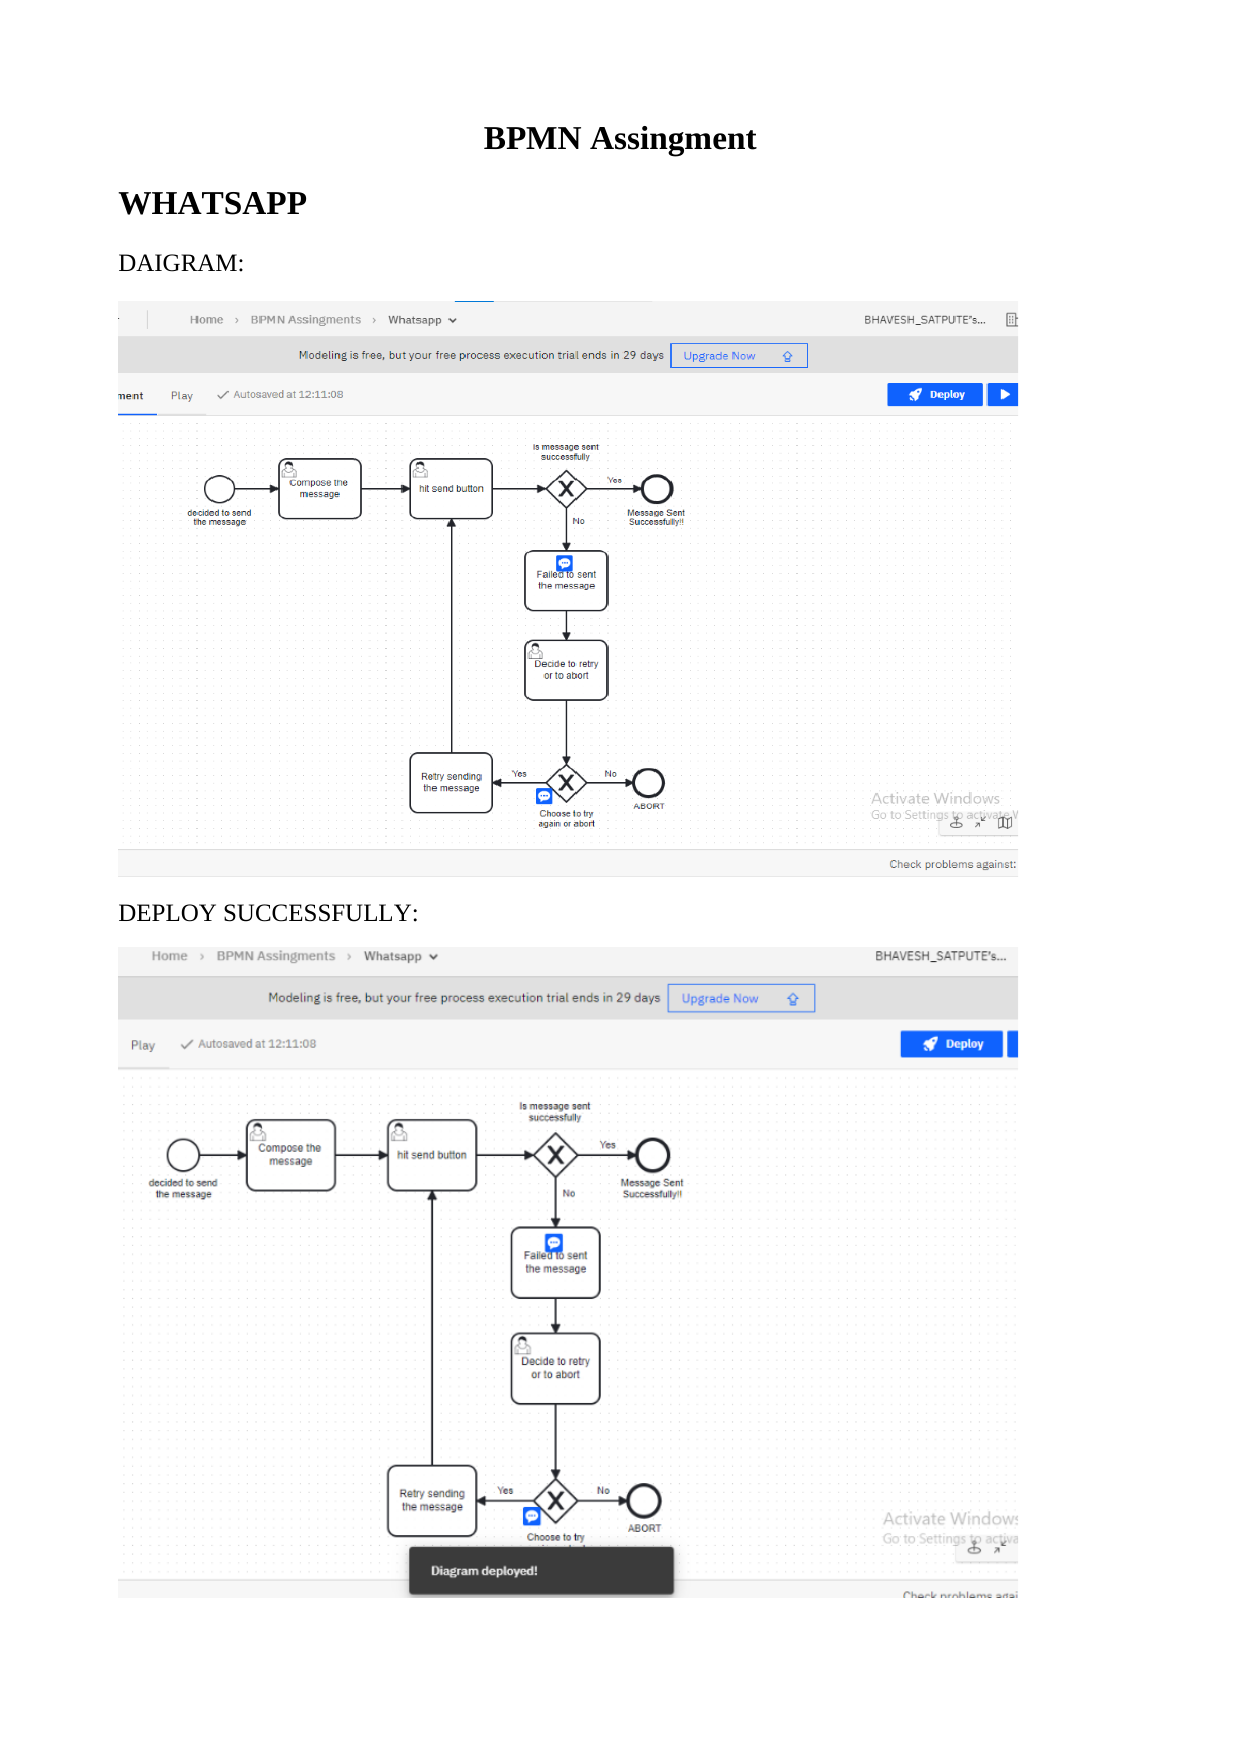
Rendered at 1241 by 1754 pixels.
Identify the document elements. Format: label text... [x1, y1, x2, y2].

text DAIGRAM: [118, 248, 1122, 277]
text WHATSAPP [118, 183, 1122, 221]
text BPMN Assingment [118, 118, 1122, 156]
text DEPLOY SUCCESSFULLY: [118, 898, 1122, 926]
